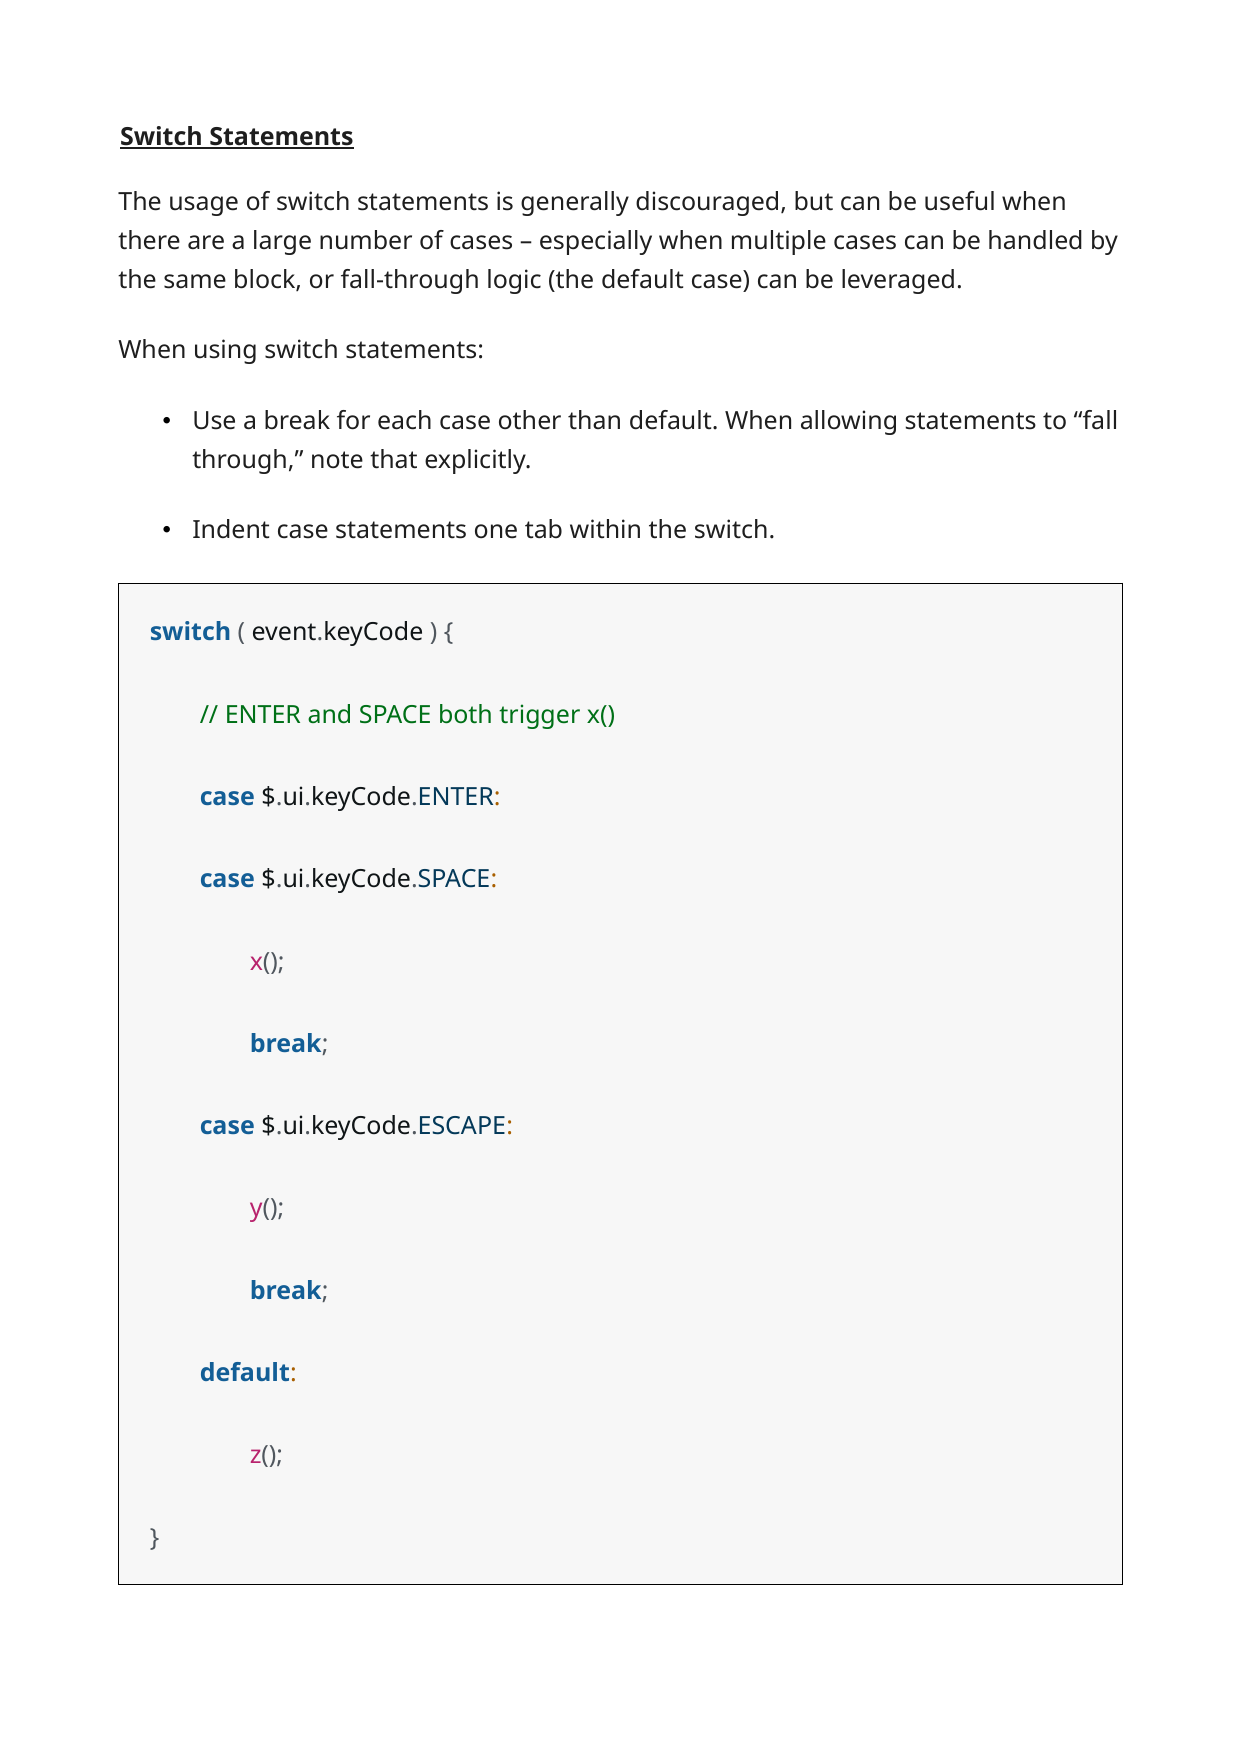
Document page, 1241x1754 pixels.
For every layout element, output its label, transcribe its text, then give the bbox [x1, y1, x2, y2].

text case $.ui.keyCode.SPACE: [119, 829, 1122, 895]
text case $.ui.keyCode.ESCAPE: [119, 1076, 1122, 1142]
text break; [119, 994, 1122, 1059]
text // ENTER and SPACE both trigger x() [119, 665, 1122, 730]
text z(); [119, 1406, 1122, 1471]
text x(); [119, 912, 1122, 977]
text The usage of switch statements is generally discouraged, but can be useful when there are a large number of cases – especially when multiple cases can be handled by the same block, or fall-through logic (the default case) can be leveraged. [118, 183, 1122, 296]
text When using switch statements: [118, 332, 1122, 366]
text default: [119, 1323, 1122, 1389]
text switch ( event.keyCode ) { [119, 584, 1122, 648]
subtitle Switch Statements [118, 118, 1122, 152]
list Use a break for each case other than default. When allowing statements to “fall through,” note that explicitly. [162, 403, 1122, 476]
text } [119, 1488, 1122, 1584]
text y(); [119, 1159, 1122, 1224]
text break; [119, 1241, 1122, 1306]
text case $.ui.keyCode.ENTER: [119, 747, 1122, 813]
list Indent case statements one tab within the switch. [162, 512, 1122, 546]
